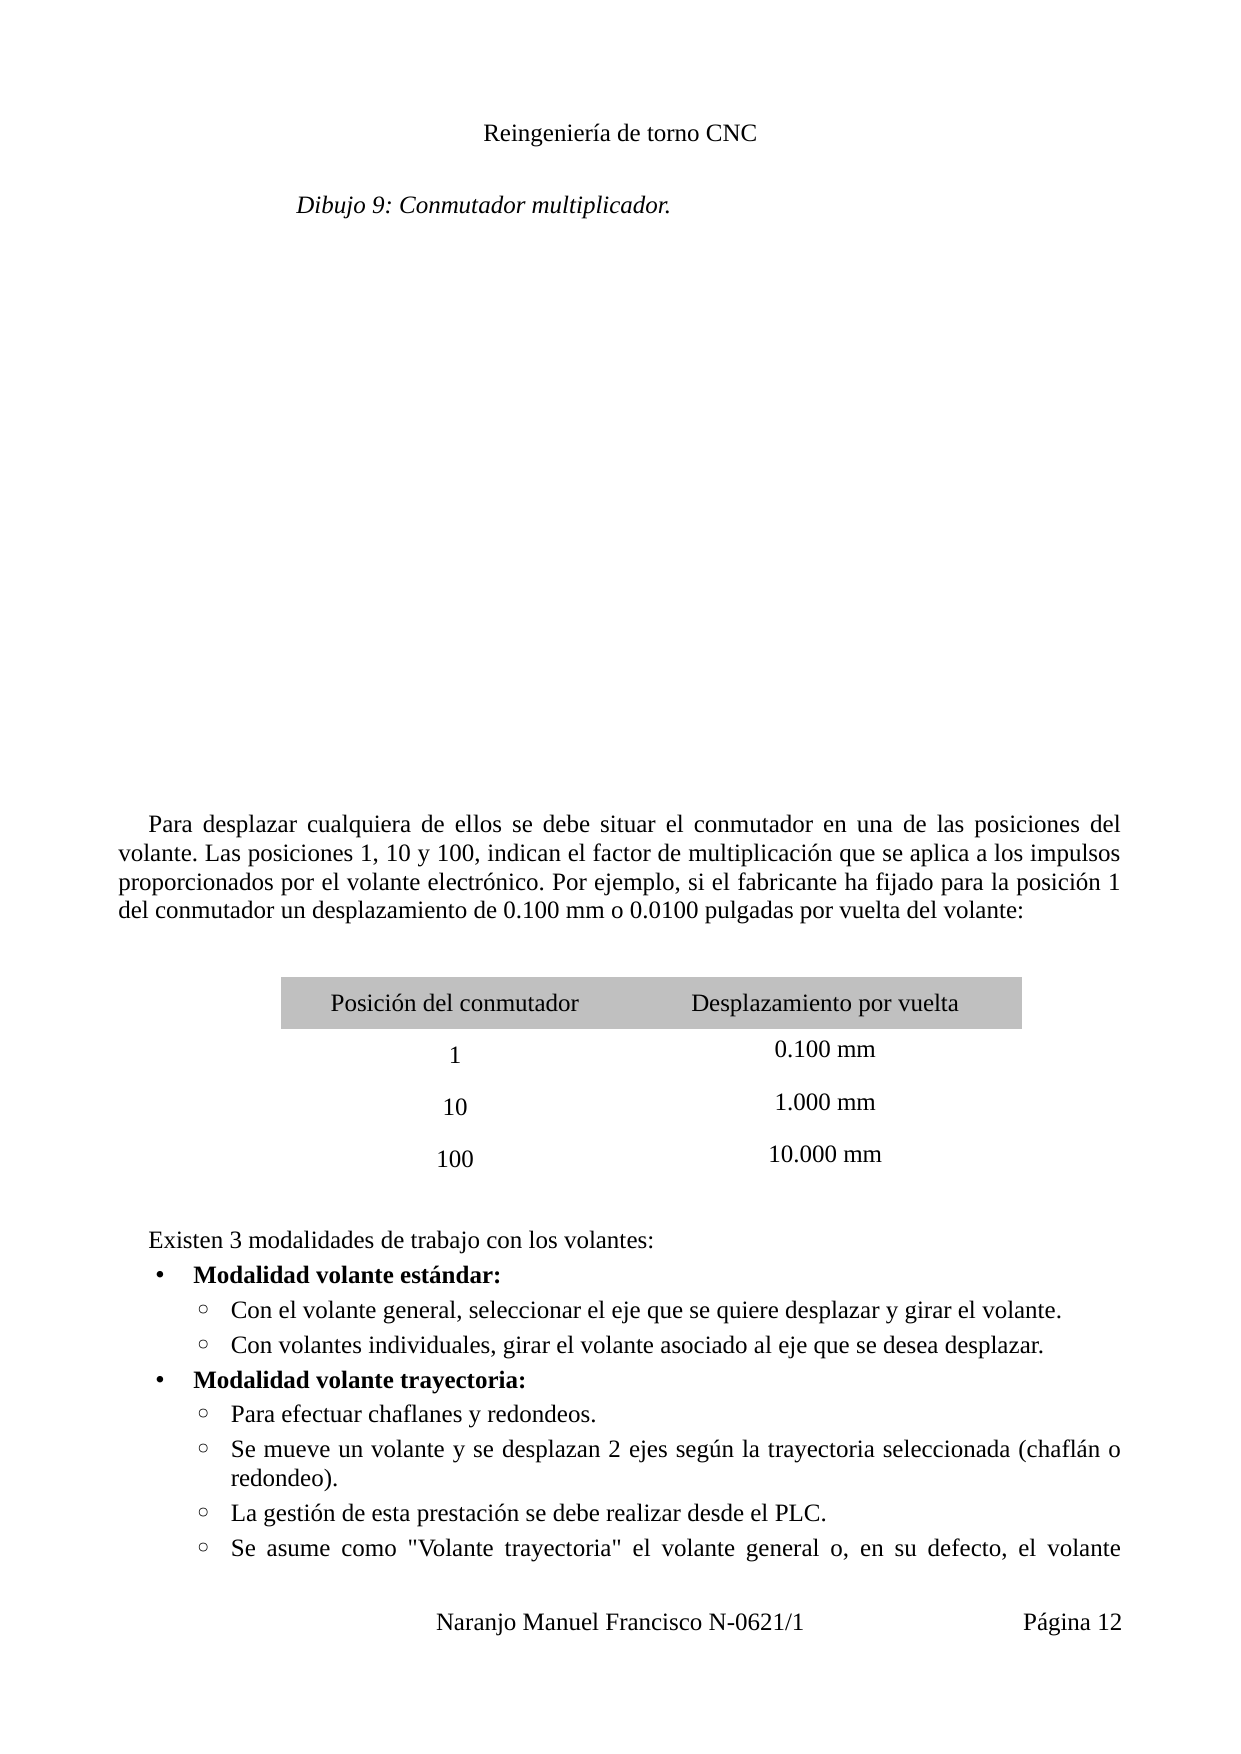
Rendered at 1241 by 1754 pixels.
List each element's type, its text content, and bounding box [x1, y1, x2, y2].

list La gestión de esta prestación se debe realizar desde el PLC. [193, 1498, 1122, 1527]
table_header Desplazamiento por vuelta [628, 977, 1022, 1029]
table_cell 0.100 mm [628, 1029, 1022, 1081]
text Existen 3 modalidades de trabajo con los volantes: [118, 1226, 1122, 1254]
list Modalidad volante estándar: [156, 1260, 1122, 1289]
table_cell 10.000 mm [628, 1133, 1022, 1185]
table_cell 10 [281, 1081, 628, 1133]
list Con volantes individuales, girar el volante asociado al eje que se desea desplazar. [193, 1330, 1122, 1359]
table_cell 1 [281, 1029, 628, 1081]
table_cell 1.000 mm [628, 1081, 1022, 1133]
list Para efectuar chaflanes y redondeos. [193, 1399, 1122, 1428]
list Se asume como "Volante trayectoria" el volante general o, en su defecto, el volante [193, 1533, 1122, 1561]
list Se mueve un volante y se desplazan 2 ejes según la trayectoria seleccionada (chaflán o redondeo). [193, 1434, 1122, 1492]
table_cell 100 [281, 1133, 628, 1185]
list Modalidad volante trayectoria: [156, 1365, 1122, 1393]
text Para desplazar cualquiera de ellos se debe situar el conmutador en una de las posiciones del volante. Las posiciones 1, 10 y 100, indican el factor de multiplicación que se aplica a los impulsos proporcionados por el volante electrónico. Por ejemplo, si el fabricante ha fijado para la posición 1 del conmutador un desplazamiento de 0.100 mm o 0.0100 pulgadas por vuelta del volante: [118, 809, 1122, 924]
table_header Posición del conmutador [281, 977, 628, 1029]
list Con el volante general, seleccionar el eje que se quiere desplazar y girar el volante. [193, 1295, 1122, 1324]
text Dibujo 9: Conmutador multiplicador. [296, 191, 944, 219]
